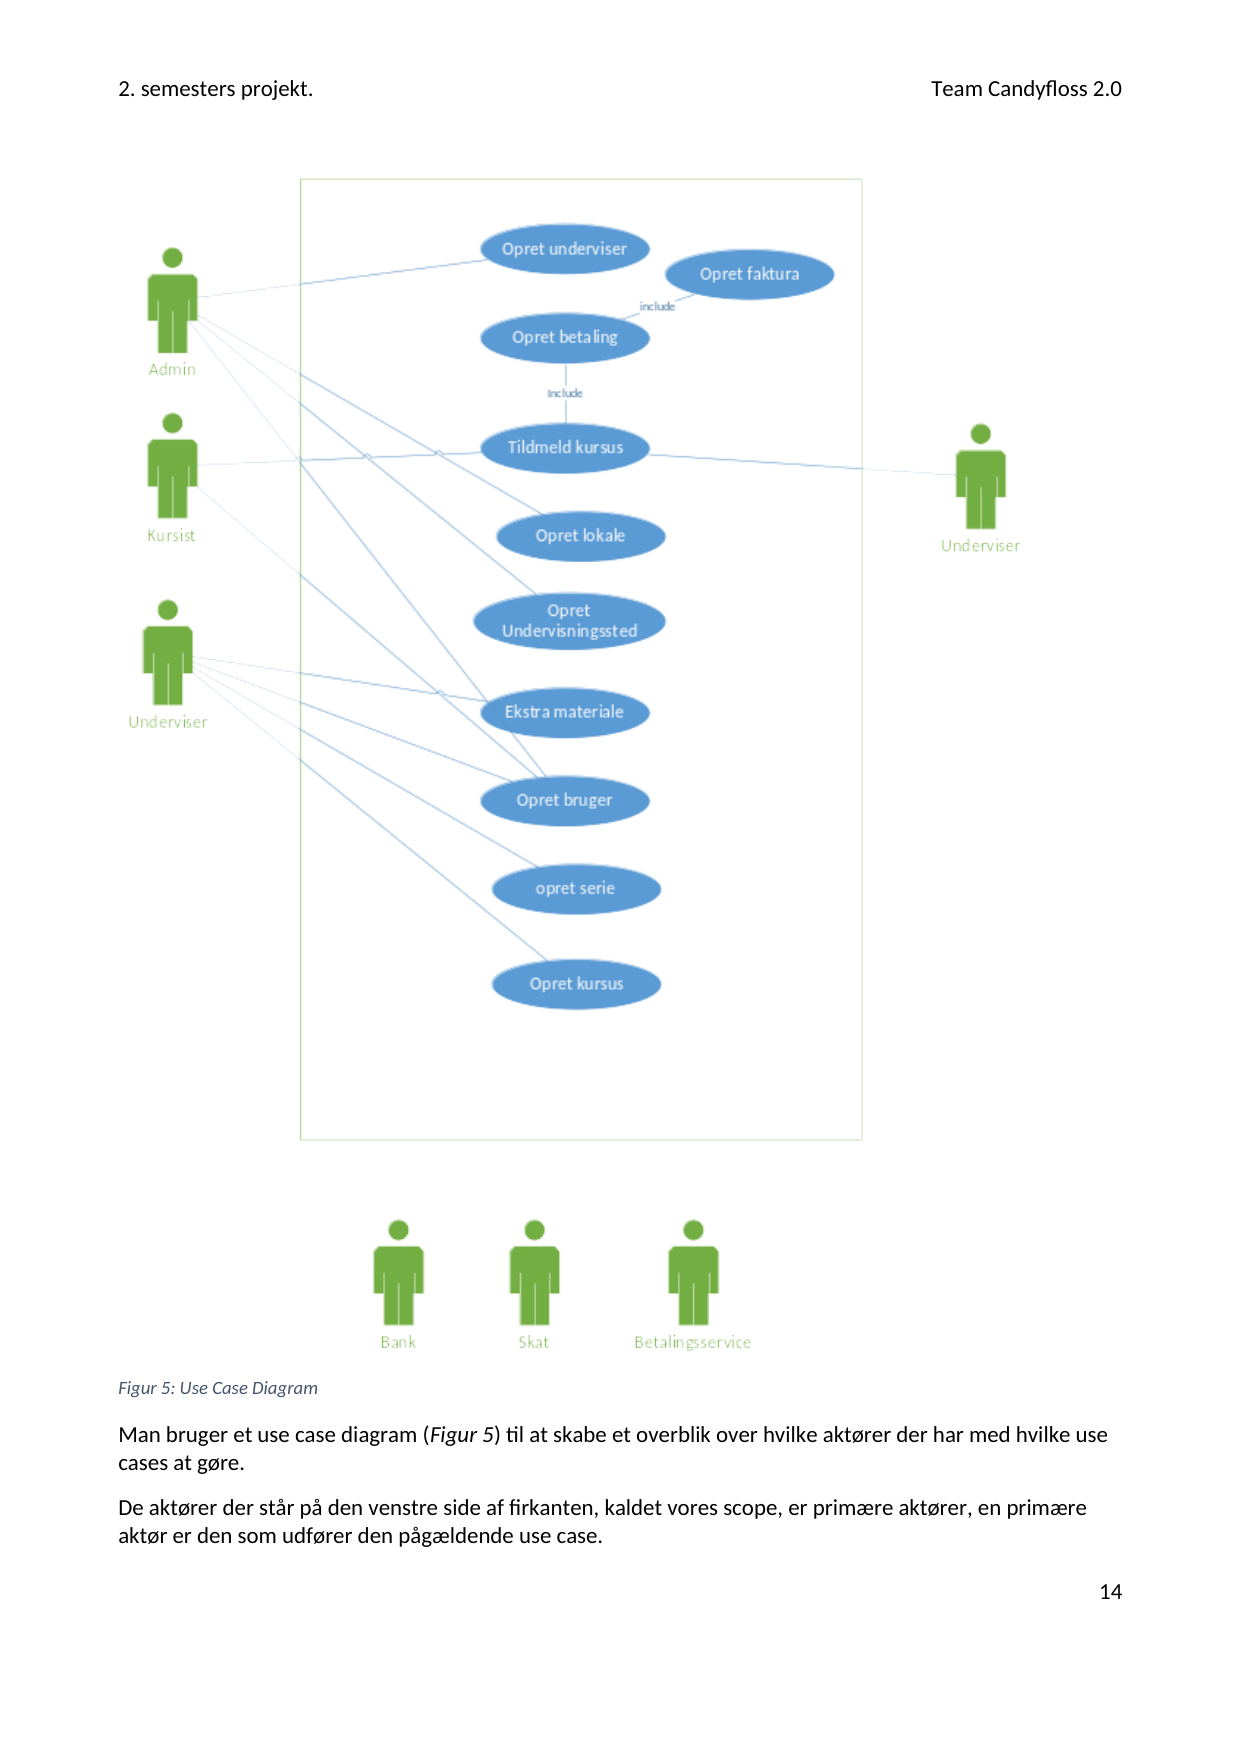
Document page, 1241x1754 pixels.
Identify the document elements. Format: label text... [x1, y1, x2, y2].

text De aktører der står på den venstre side af firkanten, kaldet vores scope, er primære aktører, en primære aktør er den som udfører den pågældende use case. [118, 1493, 1122, 1549]
text Man bruger et use case diagram (Figur 5) til at skabe et overblik over hvilke aktører der har med hvilke use cases at gøre. [118, 1420, 1122, 1476]
text Figur 5: Use Case Diagram [118, 1376, 1122, 1399]
